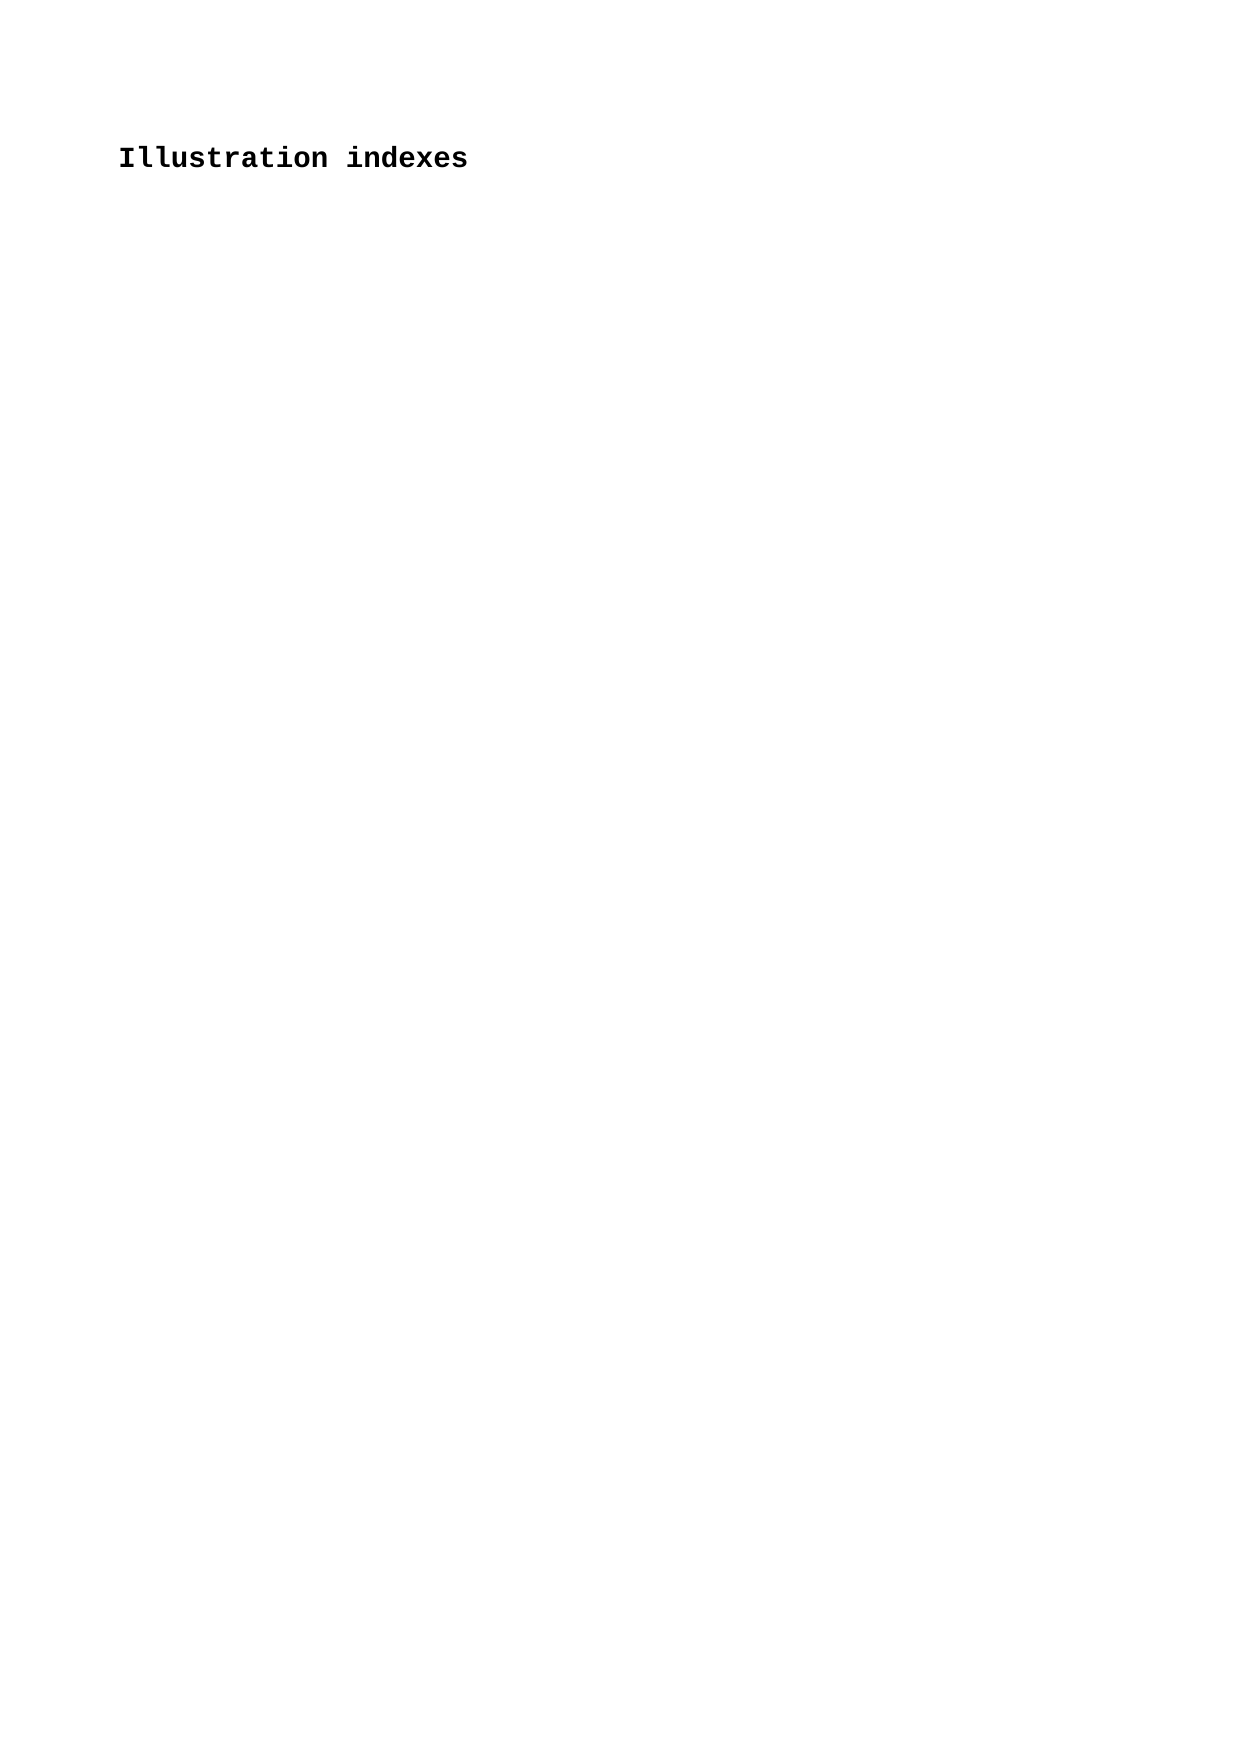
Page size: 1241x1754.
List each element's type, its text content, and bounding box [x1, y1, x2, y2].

subtitle Illustration indexes [118, 143, 1122, 176]
